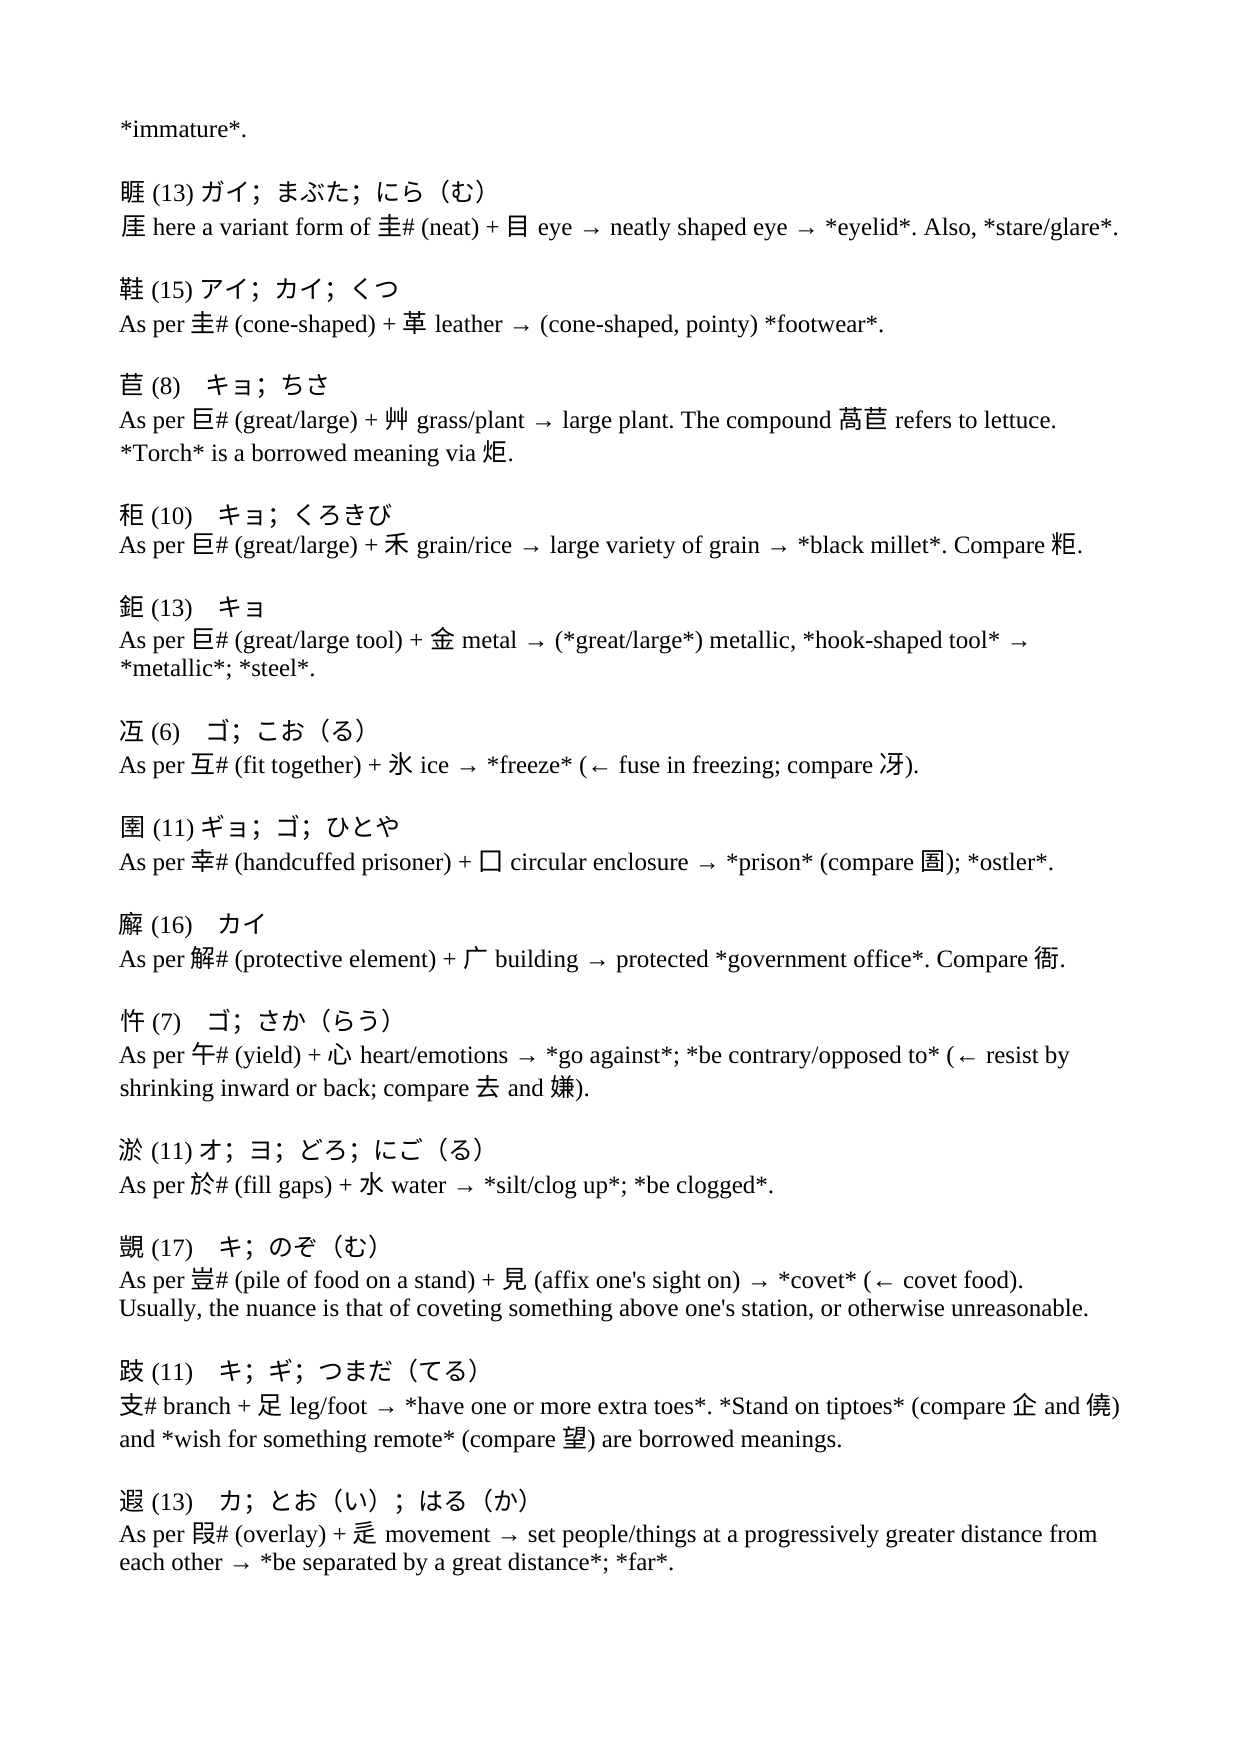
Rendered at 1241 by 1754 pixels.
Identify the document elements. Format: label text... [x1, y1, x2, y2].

text 淤 (11) オ；ヨ；どろ；にご（る） [119, 1136, 1123, 1165]
text As per 午# (yield) + 心 heart/emotions → *go against*; *be contrary/opposed to* (← resist by shrinking inward or back; compare 去 and 嫌). [118, 1040, 1071, 1102]
text As per 巨# (great/large tool) + 金 metal → (*great/large*) metallic, *hook-shaped tool* → *metallic*; *steel*. [118, 627, 1032, 681]
text 忤 (7) ゴ；さか（らう） [120, 1006, 1123, 1035]
text As per 豈# (pile of food on a stand) + 見 (affix one's sight on) → *covet* (← covet food). Usually, the nuance is that of coveting something above one's station, or otherwise unreasonable. [118, 1267, 1113, 1322]
text As per 巨# (great/large) + 禾 grain/rice → large variety of grain → *black millet*. Compare 粔. [118, 530, 1123, 559]
text 厓 here a variant form of 圭# (neat) + 目 eye → neatly shaped eye → *eyelid*. Also, *stare/glare*. [116, 212, 1123, 241]
text 支# branch + 足 leg/foot → *have one or more extra toes*. *Stand on tiptoes* (compare 企 and 僥) and *wish for something remote* (compare 望) are borrowed meanings. [119, 1391, 1121, 1452]
text 秬 (10) キョ；くろきび [119, 501, 1123, 530]
text As per 圭# (cone-shaped) + 革 leather → (cone-shaped, pointy) *footwear*. [118, 308, 1123, 337]
text 圉 (11) ギョ；ゴ；ひとや [121, 813, 1123, 842]
text As per 解# (protective element) + 广 building → protected *government office*. Compare 衙. [118, 944, 1123, 973]
text 跂 (11) キ；ギ；つまだ（てる） [119, 1357, 1123, 1386]
text 睚 (13) ガイ；まぶた；にら（む） [120, 178, 1123, 207]
text 冱 (6) ゴ；こお（る） [119, 716, 1123, 745]
text 苣 (8) キョ；ちさ [119, 371, 1123, 400]
text 覬 (17) キ；のぞ（む） [119, 1233, 1123, 1262]
text As per 互# (fit together) + 氷 ice → *freeze* (← fuse in freezing; compare 冴). [118, 750, 1123, 779]
text As per 於# (fill gaps) + 水 water → *silt/clog up*; *be clogged*. [118, 1170, 1123, 1199]
text 遐 (13) カ；とお（い）；はる（か） [119, 1487, 1123, 1516]
text 廨 (16) カイ [119, 910, 1123, 939]
text As per 叚# (overlay) + 辵 movement → set people/things at a progressively greater distance from each other → *be separated by a great distance*; *far*. [118, 1521, 1098, 1575]
text *immature*. [118, 116, 1114, 143]
text As per 幸# (handcuffed prisoner) + 囗 circular enclosure → *prison* (compare 圄); *ostler*. [118, 847, 1123, 876]
text As per 巨# (great/large) + 艸 grass/plant → large plant. The compound 萵苣 refers to lettuce. *Torch* is a borrowed meaning via 炬. [118, 405, 1057, 467]
text 鞋 (15) アイ；カイ；くつ [119, 274, 1123, 303]
text 鉅 (13) キョ [119, 593, 1123, 622]
